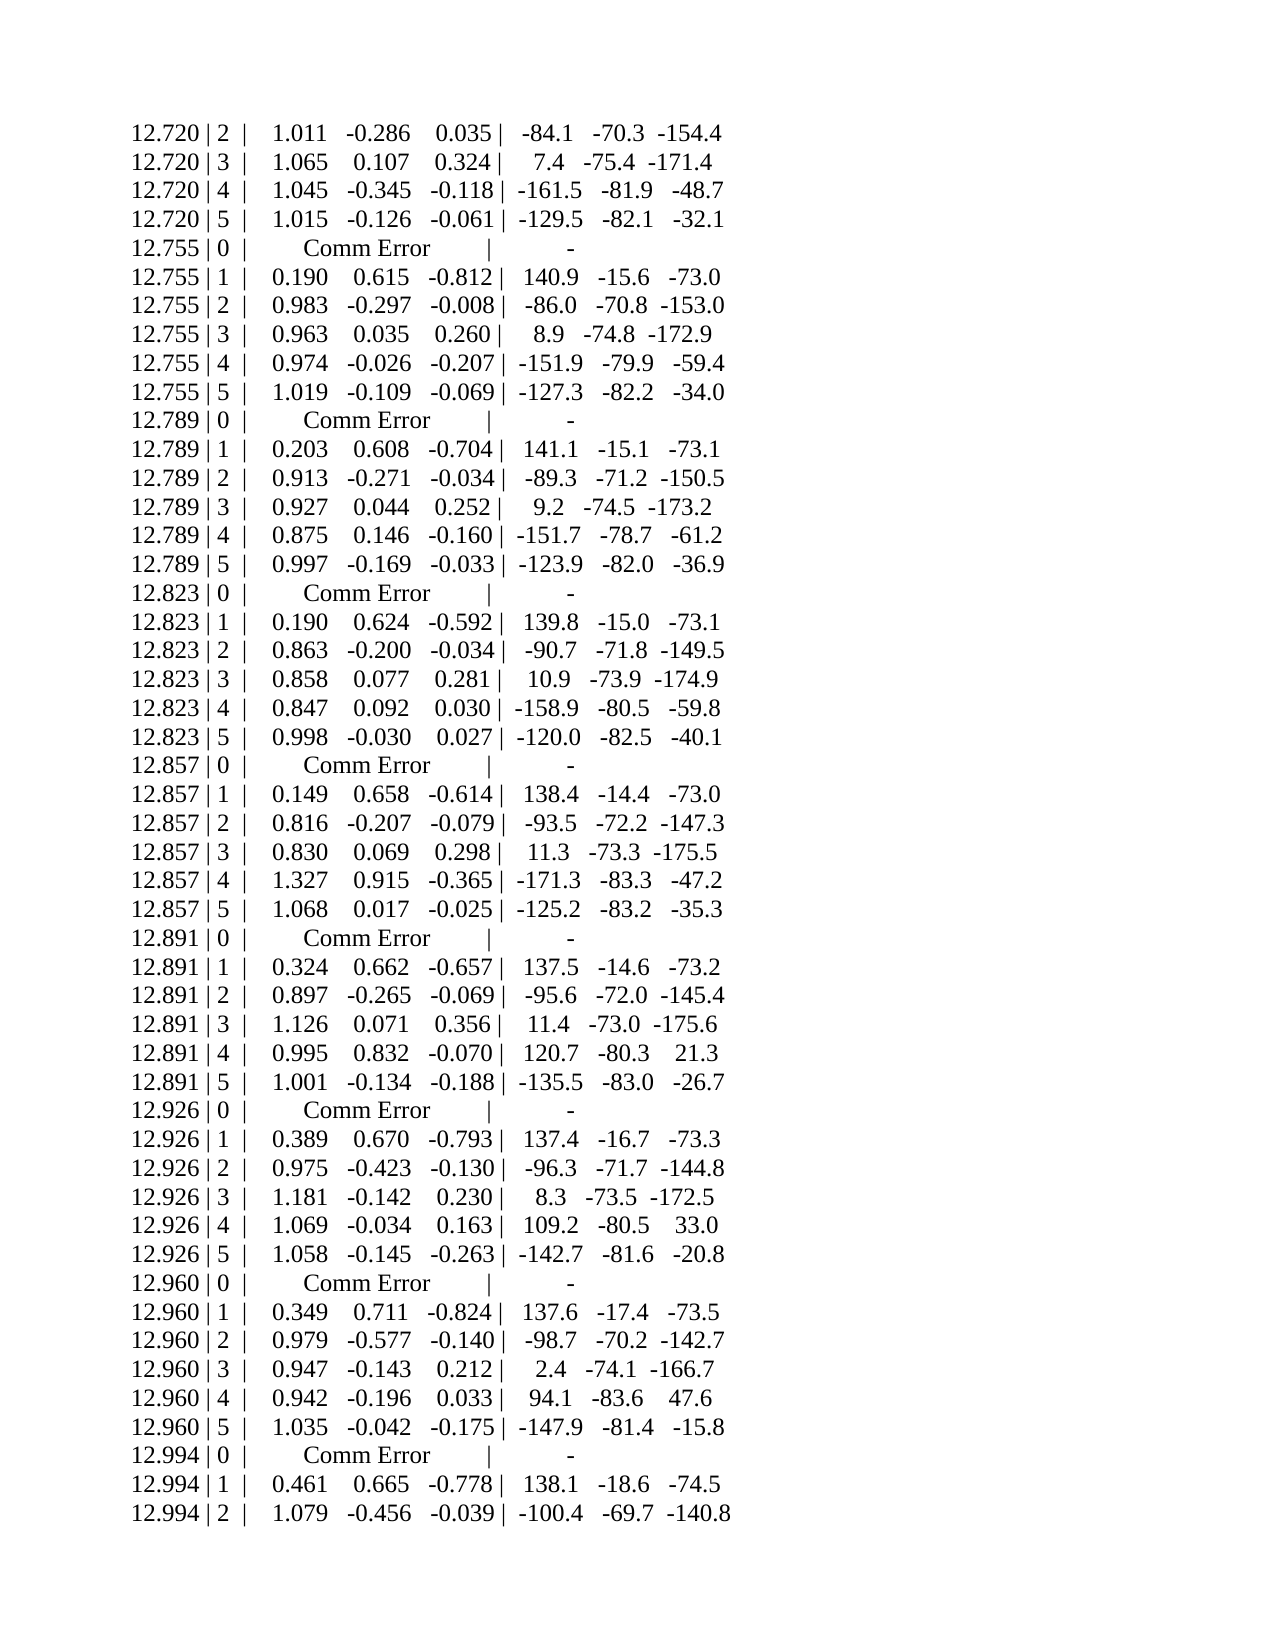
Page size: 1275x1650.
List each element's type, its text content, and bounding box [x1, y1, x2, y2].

text 12.891 | 2 | 0.897 -0.265 -0.069 | -95.6 -72.0 -145.4 [118, 981, 1157, 1009]
text 12.755 | 4 | 0.974 -0.026 -0.207 | -151.9 -79.9 -59.4 [118, 348, 1157, 377]
text 12.755 | 1 | 0.190 0.615 -0.812 | 140.9 -15.6 -73.0 [118, 262, 1157, 291]
text 12.755 | 0 | Comm Error | - [118, 233, 1157, 262]
text 12.960 | 0 | Comm Error | - [118, 1268, 1157, 1297]
text 12.994 | 1 | 0.461 0.665 -0.778 | 138.1 -18.6 -74.5 [118, 1469, 1157, 1498]
text 12.857 | 0 | Comm Error | - [118, 751, 1157, 779]
text 12.720 | 5 | 1.015 -0.126 -0.061 | -129.5 -82.1 -32.1 [118, 204, 1157, 233]
text 12.891 | 5 | 1.001 -0.134 -0.188 | -135.5 -83.0 -26.7 [118, 1067, 1157, 1096]
text 12.789 | 2 | 0.913 -0.271 -0.034 | -89.3 -71.2 -150.5 [118, 463, 1157, 492]
text 12.823 | 3 | 0.858 0.077 0.281 | 10.9 -73.9 -174.9 [118, 664, 1157, 693]
text 12.891 | 1 | 0.324 0.662 -0.657 | 137.5 -14.6 -73.2 [118, 952, 1157, 981]
text 12.926 | 1 | 0.389 0.670 -0.793 | 137.4 -16.7 -73.3 [118, 1124, 1157, 1153]
text 12.720 | 4 | 1.045 -0.345 -0.118 | -161.5 -81.9 -48.7 [118, 176, 1157, 204]
text 12.926 | 0 | Comm Error | - [118, 1096, 1157, 1124]
text 12.891 | 3 | 1.126 0.071 0.356 | 11.4 -73.0 -175.6 [118, 1009, 1157, 1038]
text 12.960 | 1 | 0.349 0.711 -0.824 | 137.6 -17.4 -73.5 [118, 1297, 1157, 1326]
text 12.755 | 3 | 0.963 0.035 0.260 | 8.9 -74.8 -172.9 [118, 319, 1157, 348]
text 12.891 | 4 | 0.995 0.832 -0.070 | 120.7 -80.3 21.3 [118, 1038, 1157, 1067]
text 12.857 | 5 | 1.068 0.017 -0.025 | -125.2 -83.2 -35.3 [118, 894, 1157, 923]
text 12.823 | 1 | 0.190 0.624 -0.592 | 139.8 -15.0 -73.1 [118, 607, 1157, 636]
text 12.960 | 5 | 1.035 -0.042 -0.175 | -147.9 -81.4 -15.8 [118, 1412, 1157, 1441]
text 12.755 | 2 | 0.983 -0.297 -0.008 | -86.0 -70.8 -153.0 [118, 291, 1157, 319]
text 12.789 | 1 | 0.203 0.608 -0.704 | 141.1 -15.1 -73.1 [118, 434, 1157, 463]
text 12.789 | 3 | 0.927 0.044 0.252 | 9.2 -74.5 -173.2 [118, 492, 1157, 521]
text 12.960 | 3 | 0.947 -0.143 0.212 | 2.4 -74.1 -166.7 [118, 1354, 1157, 1383]
text 12.823 | 0 | Comm Error | - [118, 578, 1157, 607]
text 12.960 | 2 | 0.979 -0.577 -0.140 | -98.7 -70.2 -142.7 [118, 1326, 1157, 1354]
text 12.823 | 2 | 0.863 -0.200 -0.034 | -90.7 -71.8 -149.5 [118, 636, 1157, 664]
text 12.720 | 3 | 1.065 0.107 0.324 | 7.4 -75.4 -171.4 [118, 147, 1157, 176]
text 12.789 | 0 | Comm Error | - [118, 406, 1157, 434]
text 12.994 | 0 | Comm Error | - [118, 1441, 1157, 1469]
text 12.891 | 0 | Comm Error | - [118, 923, 1157, 952]
text 12.926 | 3 | 1.181 -0.142 0.230 | 8.3 -73.5 -172.5 [118, 1182, 1157, 1211]
text 12.926 | 5 | 1.058 -0.145 -0.263 | -142.7 -81.6 -20.8 [118, 1239, 1157, 1268]
text 12.755 | 5 | 1.019 -0.109 -0.069 | -127.3 -82.2 -34.0 [118, 377, 1157, 406]
text 12.857 | 1 | 0.149 0.658 -0.614 | 138.4 -14.4 -73.0 [118, 779, 1157, 808]
text 12.823 | 5 | 0.998 -0.030 0.027 | -120.0 -82.5 -40.1 [118, 722, 1157, 751]
text 12.857 | 2 | 0.816 -0.207 -0.079 | -93.5 -72.2 -147.3 [118, 808, 1157, 837]
text 12.857 | 3 | 0.830 0.069 0.298 | 11.3 -73.3 -175.5 [118, 837, 1157, 866]
text 12.994 | 2 | 1.079 -0.456 -0.039 | -100.4 -69.7 -140.8 [118, 1498, 1157, 1527]
text 12.720 | 2 | 1.011 -0.286 0.035 | -84.1 -70.3 -154.4 [118, 118, 1157, 147]
text 12.857 | 4 | 1.327 0.915 -0.365 | -171.3 -83.3 -47.2 [118, 866, 1157, 894]
text 12.960 | 4 | 0.942 -0.196 0.033 | 94.1 -83.6 47.6 [118, 1383, 1157, 1412]
text 12.789 | 4 | 0.875 0.146 -0.160 | -151.7 -78.7 -61.2 [118, 521, 1157, 549]
text 12.823 | 4 | 0.847 0.092 0.030 | -158.9 -80.5 -59.8 [118, 693, 1157, 722]
text 12.926 | 4 | 1.069 -0.034 0.163 | 109.2 -80.5 33.0 [118, 1211, 1157, 1239]
text 12.789 | 5 | 0.997 -0.169 -0.033 | -123.9 -82.0 -36.9 [118, 549, 1157, 578]
text 12.926 | 2 | 0.975 -0.423 -0.130 | -96.3 -71.7 -144.8 [118, 1153, 1157, 1182]
